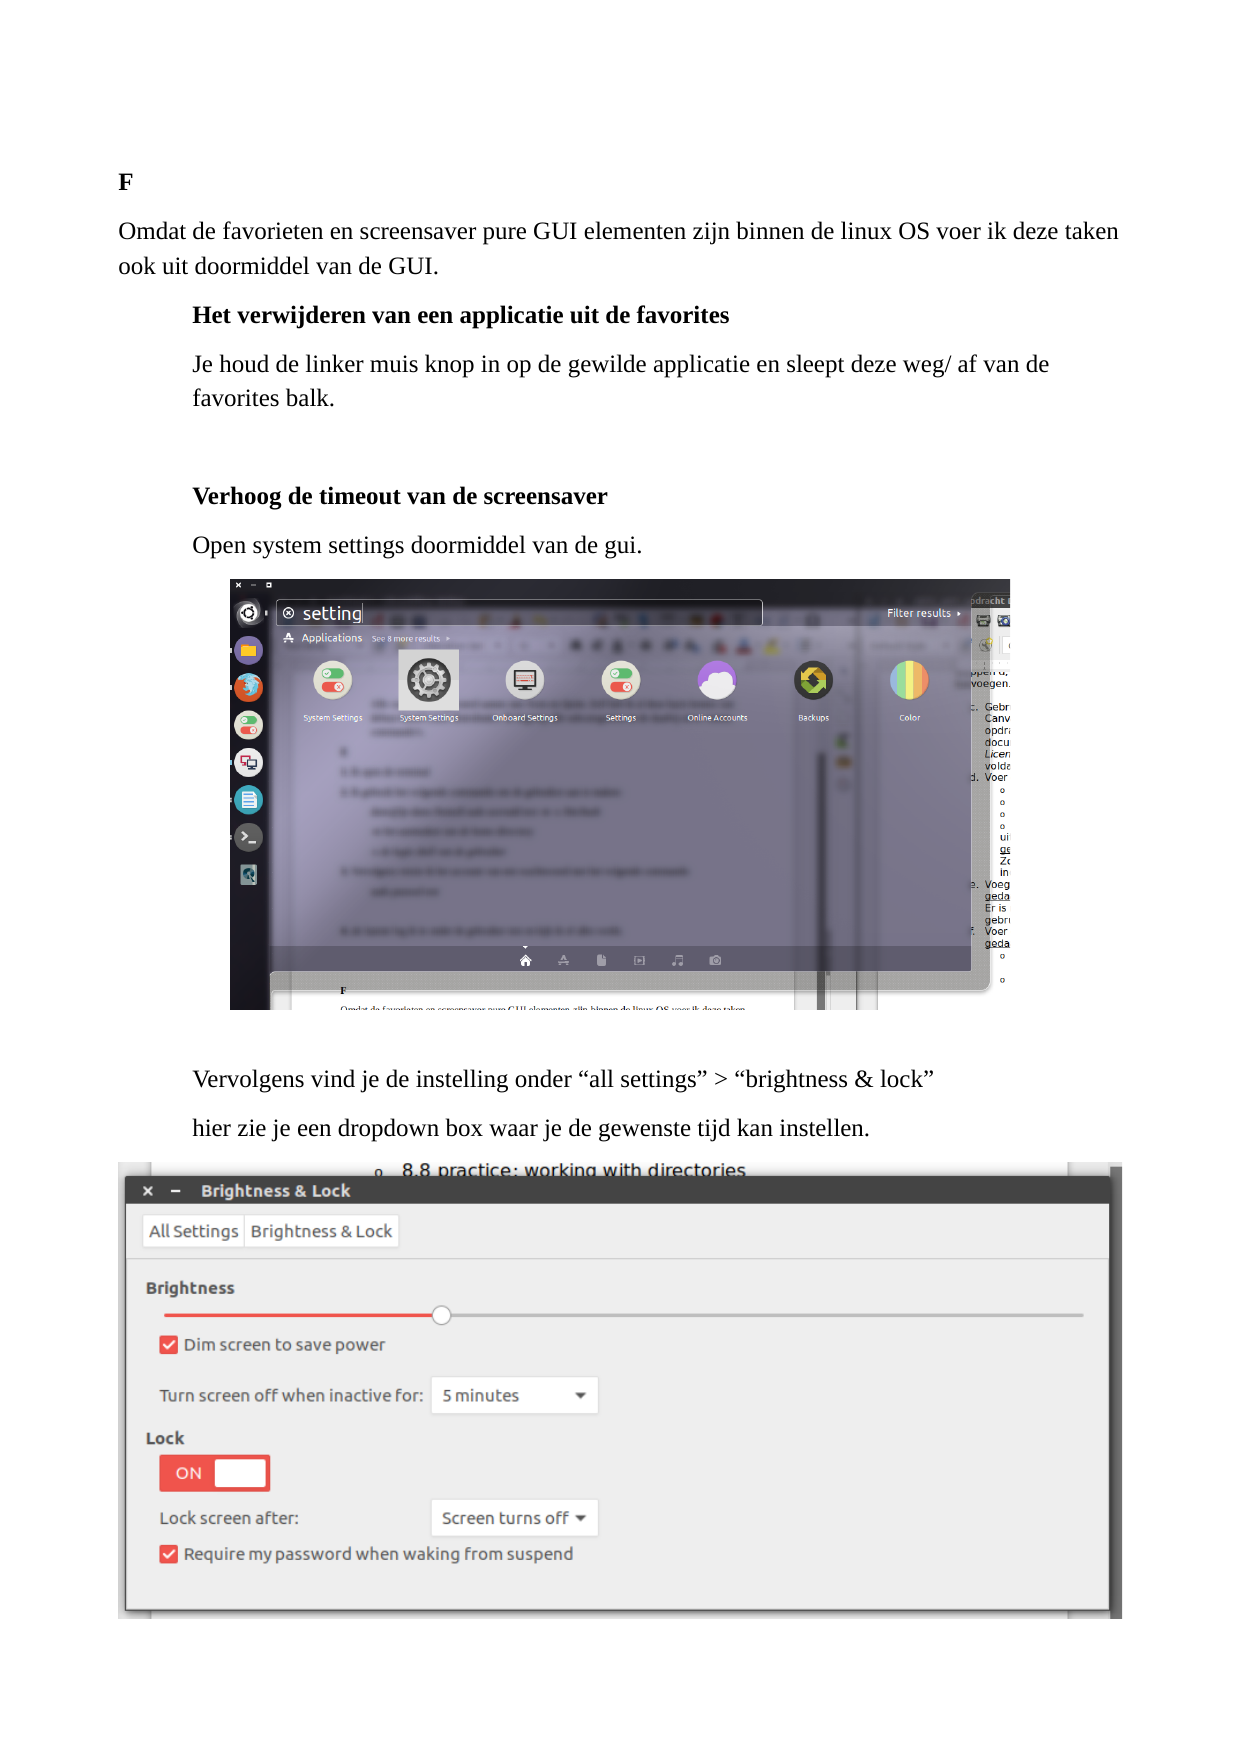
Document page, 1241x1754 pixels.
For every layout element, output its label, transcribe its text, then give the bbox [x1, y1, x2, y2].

text Open system settings doormiddel van de gui. [118, 531, 1122, 559]
text Je houd de linker muis knop in op de gewilde applicatie en sleept deze weg/ af van de favorites balk. [118, 349, 1122, 412]
text Verhoog de timeout van de screensaver [118, 481, 1122, 510]
picture [230, 579, 1011, 1010]
text F [118, 167, 1122, 196]
text Vervolgens vind je de instelling onder “all settings” > “brightness & lock” [118, 1064, 1122, 1093]
picture [118, 1162, 1123, 1619]
text Omdat de favorieten en screensaver pure GUI elementen zijn binnen de linux OS voer ik deze taken ook uit doormiddel van de GUI. [118, 216, 1122, 279]
text Het verwijderen van een applicatie uit de favorites [118, 300, 1122, 328]
text hier zie je een dropdown box waar je de gewenste tijd kan instellen. [118, 1113, 1122, 1142]
